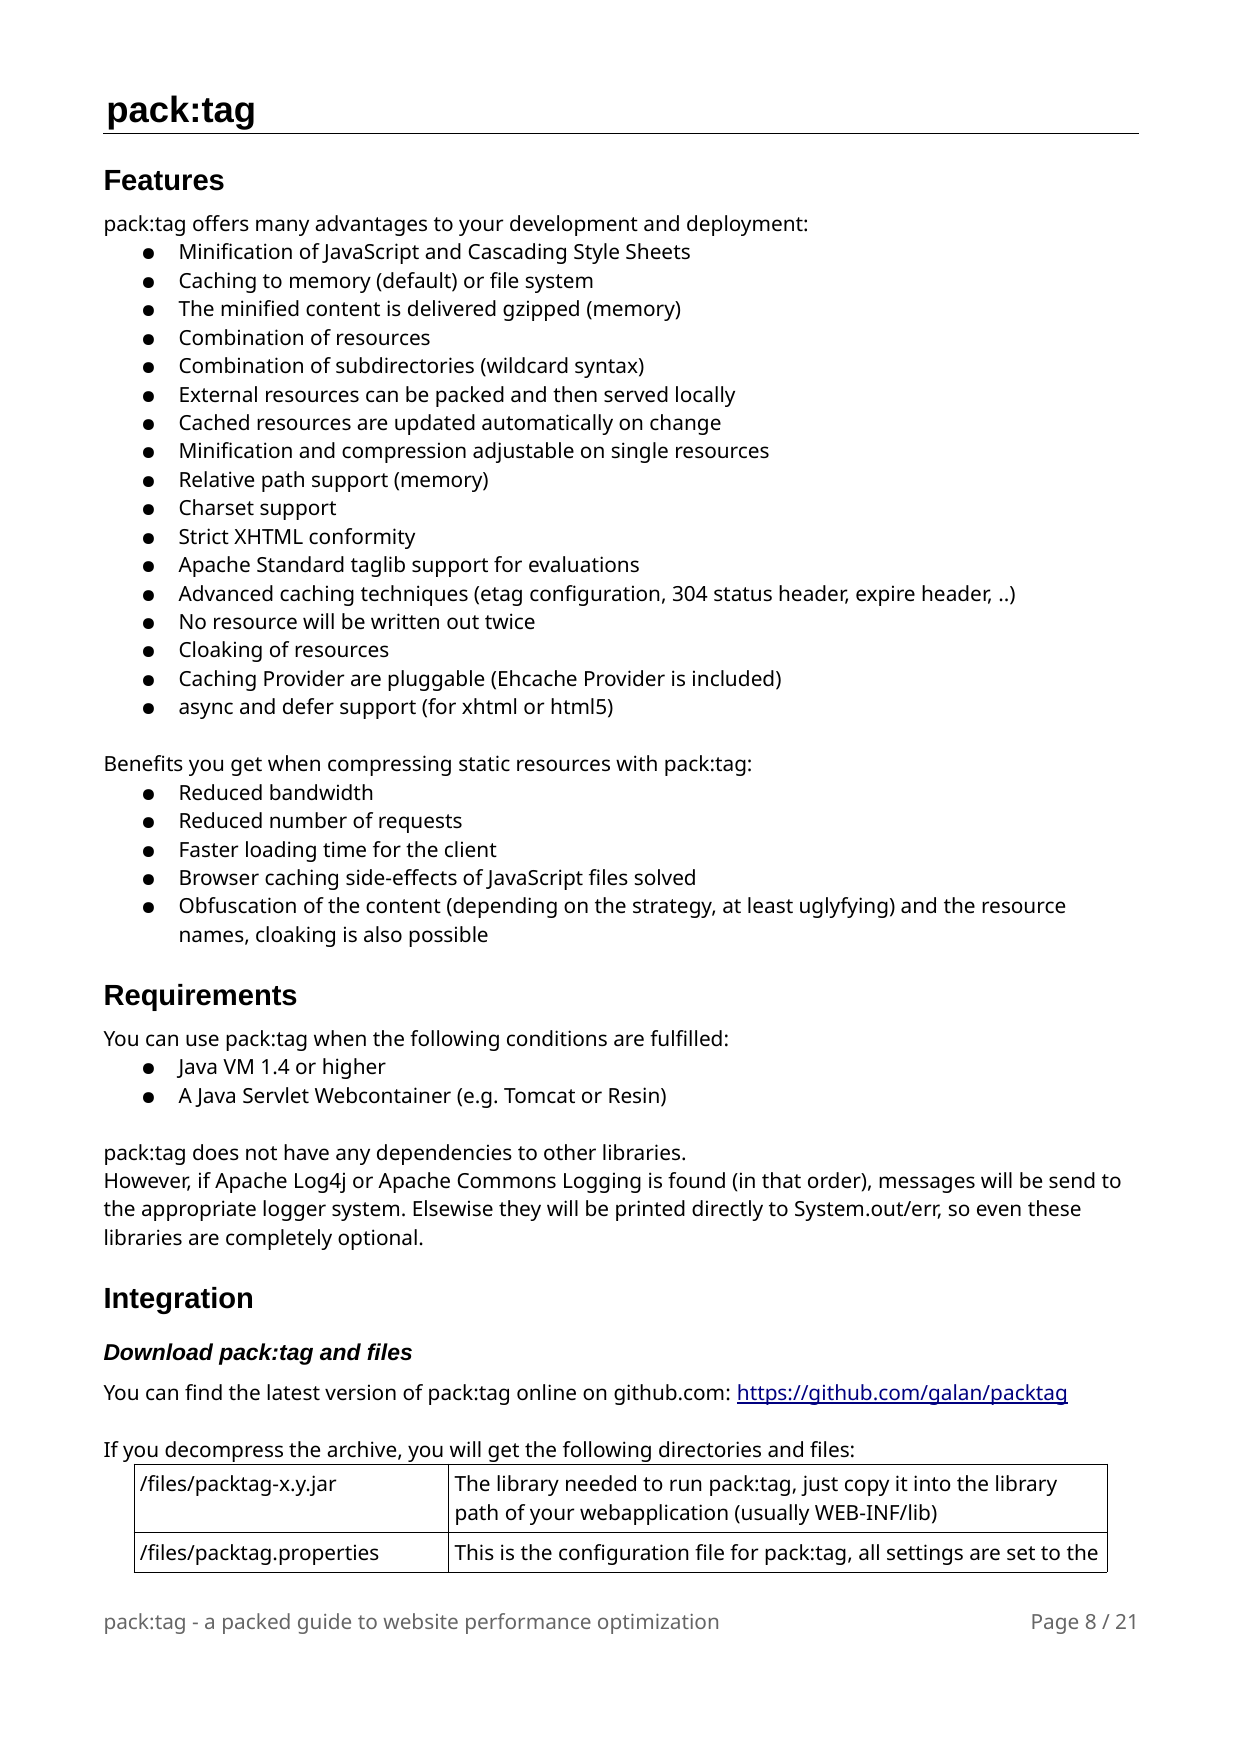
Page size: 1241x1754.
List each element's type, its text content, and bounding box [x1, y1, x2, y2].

list Faster loading time for the client [141, 835, 1139, 863]
list Caching Provider are pluggable (Ehcache Provider is included) [141, 664, 1139, 692]
list async and defer support (for xhtml or html5) [141, 692, 1139, 721]
text However, if Apache Log4j or Apache Commons Logging is found (in that order), messages will be send to the appropriate logger system. Elsewise they will be printed directly to System.out/err, so even these libraries are completely optional. [103, 1166, 1139, 1251]
list Apache Standard taglib support for evaluations [141, 550, 1139, 579]
subtitle Features [103, 163, 1139, 197]
text If you decompress the archive, you will get the following directories and files: [103, 1435, 1139, 1463]
subtitle Download pack:tag and files [103, 1339, 1139, 1366]
text pack:tag does not have any dependencies to other libraries. [103, 1138, 1139, 1166]
list Minification of JavaScript and Cascading Style Sheets [141, 237, 1139, 266]
table_cell This is the configuration file for pack:tag, all settings are set to the [449, 1533, 1107, 1572]
list No resource will be written out twice [141, 607, 1139, 636]
list Cached resources are updated automatically on change [141, 408, 1139, 437]
subtitle Requirements [103, 978, 1139, 1011]
text Benefits you get when compressing static resources with pack:tag: [103, 749, 1139, 778]
list Combination of resources [141, 323, 1139, 351]
list Strict XHTML conformity [141, 522, 1139, 550]
list Reduced number of requests [141, 806, 1139, 835]
table_header The library needed to run pack:tag, just copy it into the library path of your webapplication (usually WEB-INF/lib) [449, 1465, 1107, 1532]
list Caching to memory (default) or file system [141, 266, 1139, 294]
table_cell /files/packtag.properties [135, 1533, 448, 1572]
subtitle Integration [103, 1281, 1139, 1314]
list Obfuscation of the content (depending on the strategy, at least uglyfying) and the resource names, cloaking is also possible [141, 892, 1139, 948]
list Browser caching side-effects of JavaScript files solved [141, 863, 1139, 892]
table_header /files/packtag-x.y.jar [135, 1465, 448, 1532]
list Relative path support (memory) [141, 465, 1139, 493]
list The minified content is delivered gzipped (memory) [141, 294, 1139, 323]
text pack:tag offers many advantages to your development and deployment: [103, 209, 1139, 237]
list Reduced bandwidth [141, 778, 1139, 806]
list Advanced caching techniques (etag configuration, 304 status header, expire header, ..) [141, 579, 1139, 607]
list Cloaking of resources [141, 636, 1139, 664]
list Java VM 1.4 or higher [141, 1052, 1139, 1081]
list Charset support [141, 493, 1139, 522]
text You can use pack:tag when the following conditions are fulfilled: [103, 1024, 1139, 1052]
list Combination of subdirectories (wildcard syntax) [141, 351, 1139, 380]
list A Java Servlet Webcontainer (e.g. Tomcat or Resin) [141, 1081, 1139, 1109]
list Minification and compression adjustable on single resources [141, 437, 1139, 465]
text You can find the latest version of pack:tag online on github.com: https://github.com/galan/packtag [103, 1378, 1139, 1407]
subtitle pack:tag [103, 85, 1139, 133]
list External resources can be packed and then served locally [141, 380, 1139, 408]
